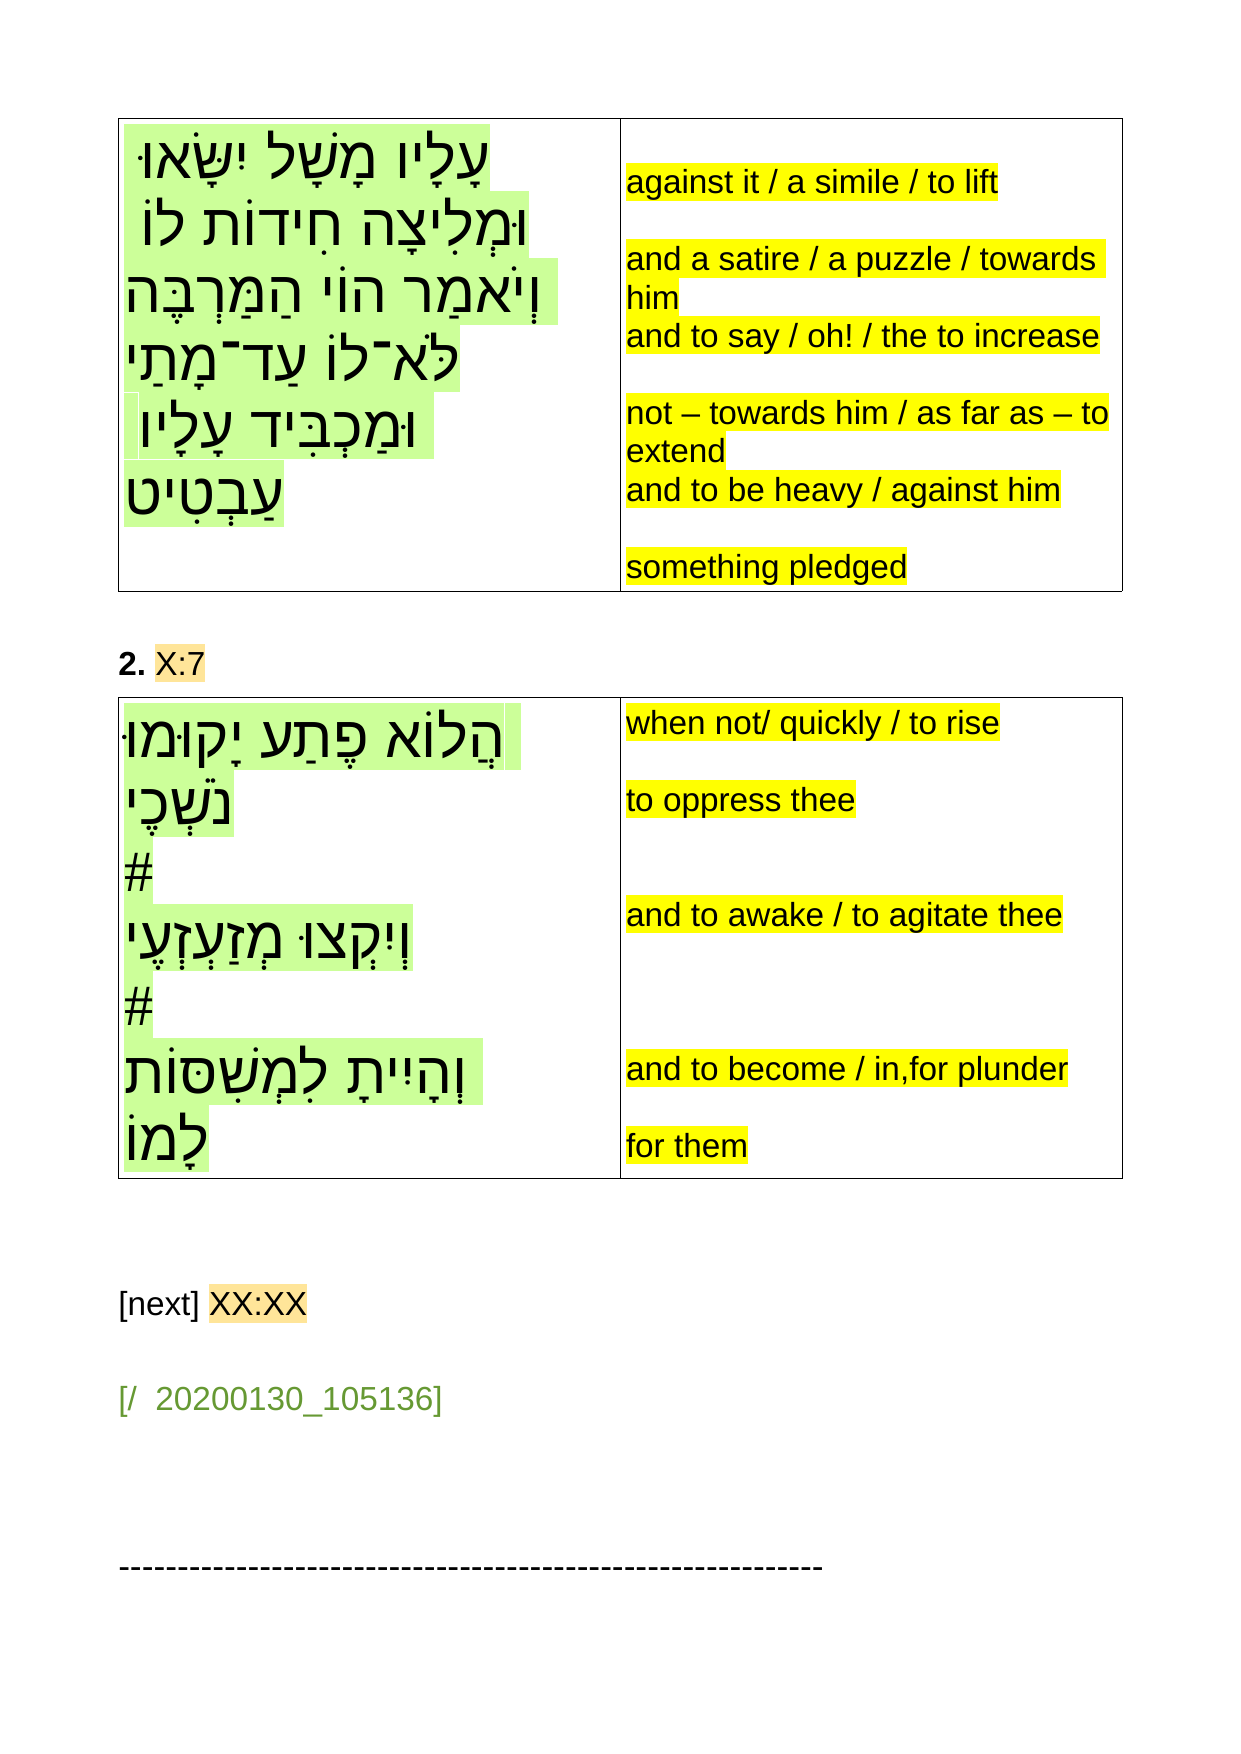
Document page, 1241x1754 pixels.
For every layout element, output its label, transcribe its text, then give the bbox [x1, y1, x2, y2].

text 2. X:7 [118, 644, 1122, 682]
text ------------------------------------------------------------ [118, 1546, 1122, 1586]
text [next] XX:XX [118, 1284, 1122, 1323]
table_header against it / a simile / to lift and a satire / a puzzle / towards him and to say / oh! / the to increase not – towards him / as far as – to extend and to be heavy / against him something pledged [621, 119, 1122, 591]
text [/ 20200130_105136] [118, 1379, 1122, 1417]
table_header הֲלוֹא פֶתַע יָקוּמוּ נֹשְׁכֶי # וְיִקְצוּ מְזַעְזְעֶי # וְהָיִיתָ לִמְשִׁסּוֹת לָמוֹ [119, 698, 620, 1178]
table_header עָלָיו מָשָׁל יִשָּׂאוּ וּמְלִיצָה חִידוֹת לוֹ וְיֹאמַר הוֹי הַמַּרְבֶּה לֹּא־לוֹ עַד־מָתַי וּמַכְבִּיד עָלָיו עַבְטִיט [119, 119, 620, 591]
table_header when not/ quickly / to rise to oppress thee and to awake / to agitate thee and to become / in,for plunder for them [621, 698, 1122, 1178]
